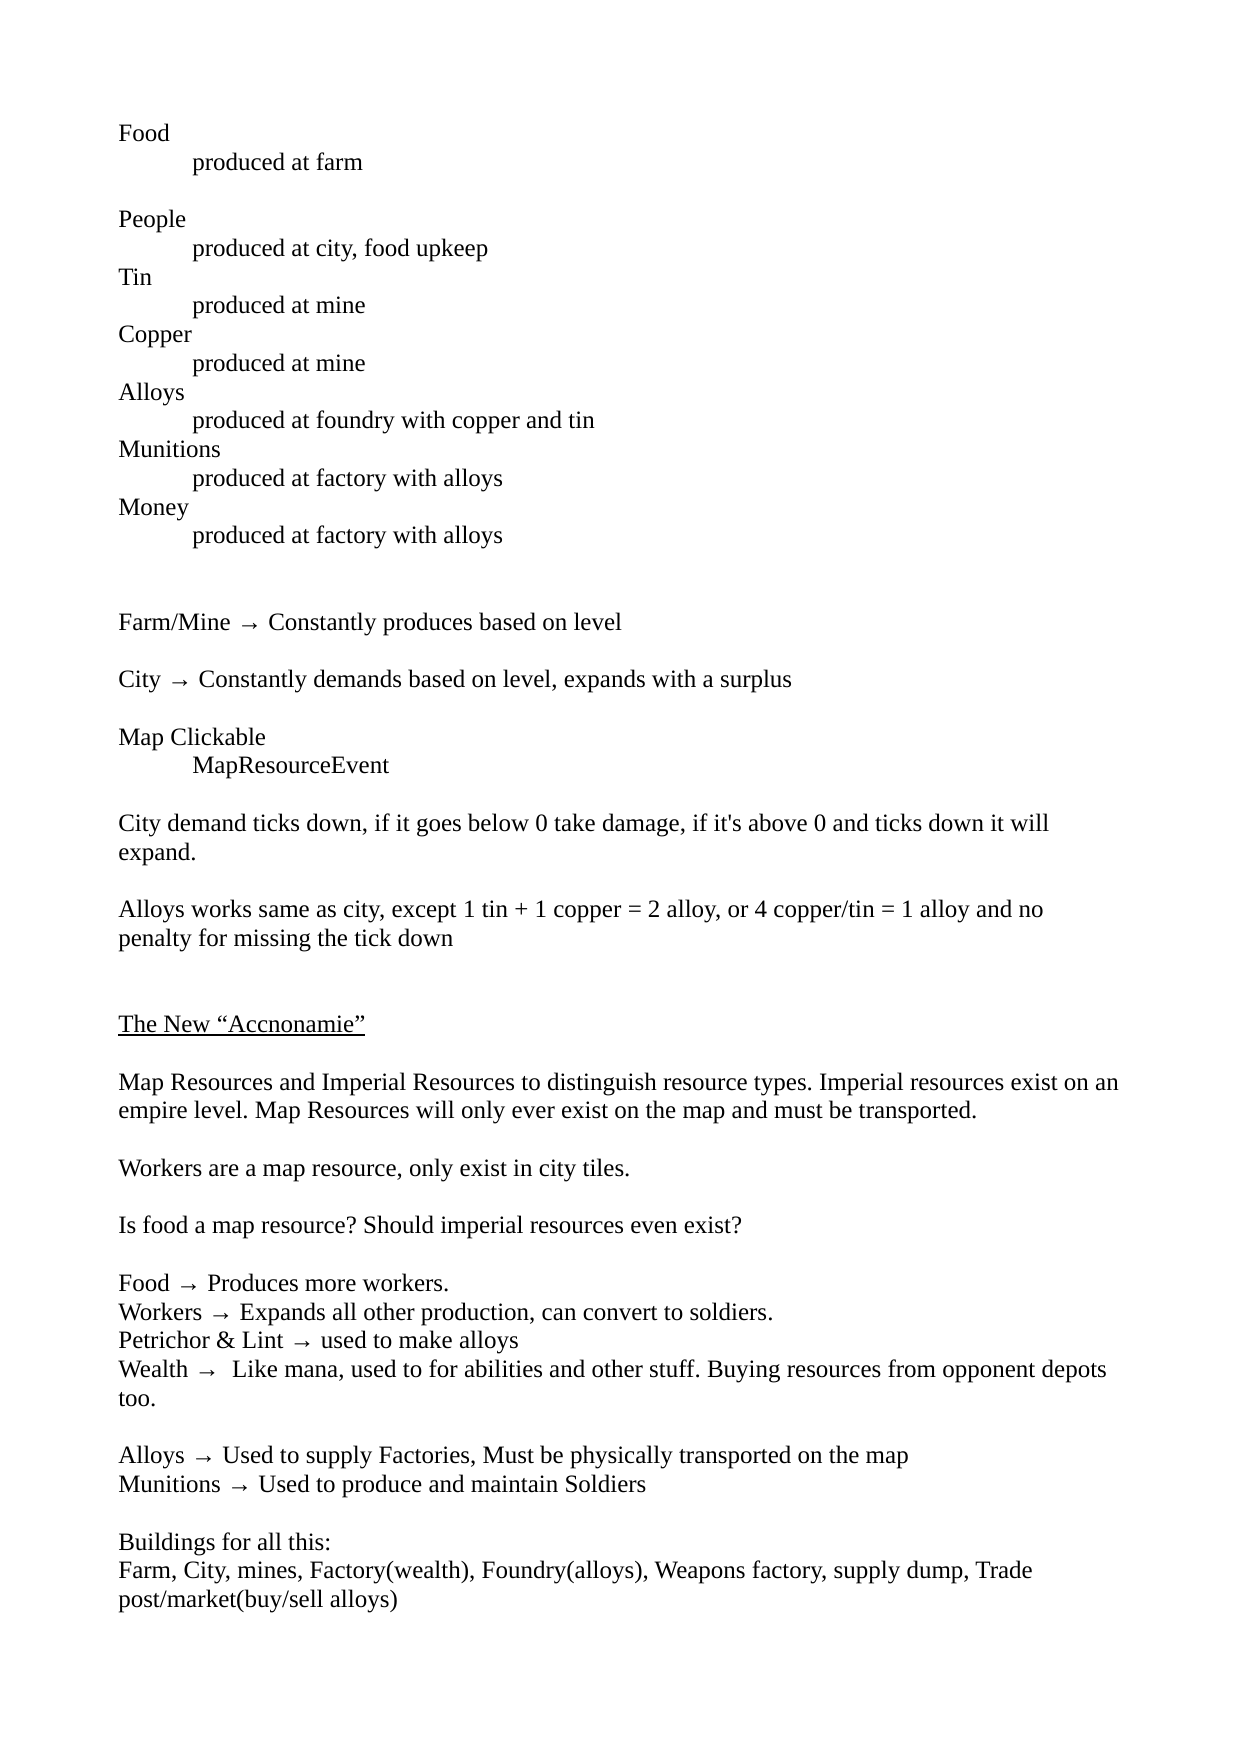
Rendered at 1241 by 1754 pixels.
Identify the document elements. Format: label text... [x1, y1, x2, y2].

text produced at factory with alloys [118, 521, 1122, 549]
text Money [118, 492, 1122, 521]
text produced at foundry with copper and tin [118, 406, 1122, 434]
text Petrichor & Lint → used to make alloys [118, 1326, 1122, 1354]
text Munitions [118, 434, 1122, 463]
text Food → Produces more workers. [118, 1268, 1122, 1297]
text Copper [118, 319, 1122, 348]
text Workers → Expands all other production, can convert to soldiers. [118, 1297, 1122, 1326]
text City demand ticks down, if it goes below 0 take damage, if it's above 0 and ticks down it will expand. [118, 808, 1122, 866]
text The New “Accnonamie” [118, 1009, 1122, 1038]
text produced at mine [118, 348, 1122, 377]
text City → Constantly demands based on level, expands with a surplus [118, 664, 1122, 693]
text Tin [118, 262, 1122, 291]
text Workers are a map resource, only exist in city tiles. [118, 1153, 1122, 1182]
text Munitions → Used to produce and maintain Soldiers [118, 1469, 1122, 1498]
text Farm/Mine → Constantly produces based on level [118, 607, 1122, 636]
text Map Resources and Imperial Resources to distinguish resource types. Imperial resources exist on an empire level. Map Resources will only ever exist on the map and must be transported. [118, 1067, 1122, 1124]
text Buildings for all this: [118, 1527, 1122, 1556]
text Farm, City, mines, Factory(wealth), Foundry(alloys), Weapons factory, supply dump, Trade post/market(buy/sell alloys) [118, 1556, 1122, 1613]
text Map Clickable [118, 722, 1122, 751]
text Alloys [118, 377, 1122, 406]
text People [118, 204, 1122, 233]
text Alloys → Used to supply Factories, Must be physically transported on the map [118, 1441, 1122, 1469]
text Alloys works same as city, except 1 tin + 1 copper = 2 alloy, or 4 copper/tin = 1 alloy and no penalty for missing the tick down [118, 894, 1122, 952]
text Food [118, 118, 1122, 147]
text Wealth → Like mana, used to for abilities and other stuff. Buying resources from opponent depots too. [118, 1354, 1122, 1412]
text Is food a map resource? Should imperial resources even exist? [118, 1211, 1122, 1239]
text produced at farm [118, 147, 1122, 176]
text produced at factory with alloys [118, 463, 1122, 492]
text produced at mine [118, 291, 1122, 319]
text produced at city, food upkeep [118, 233, 1122, 262]
text MapResourceEvent [118, 751, 1122, 779]
